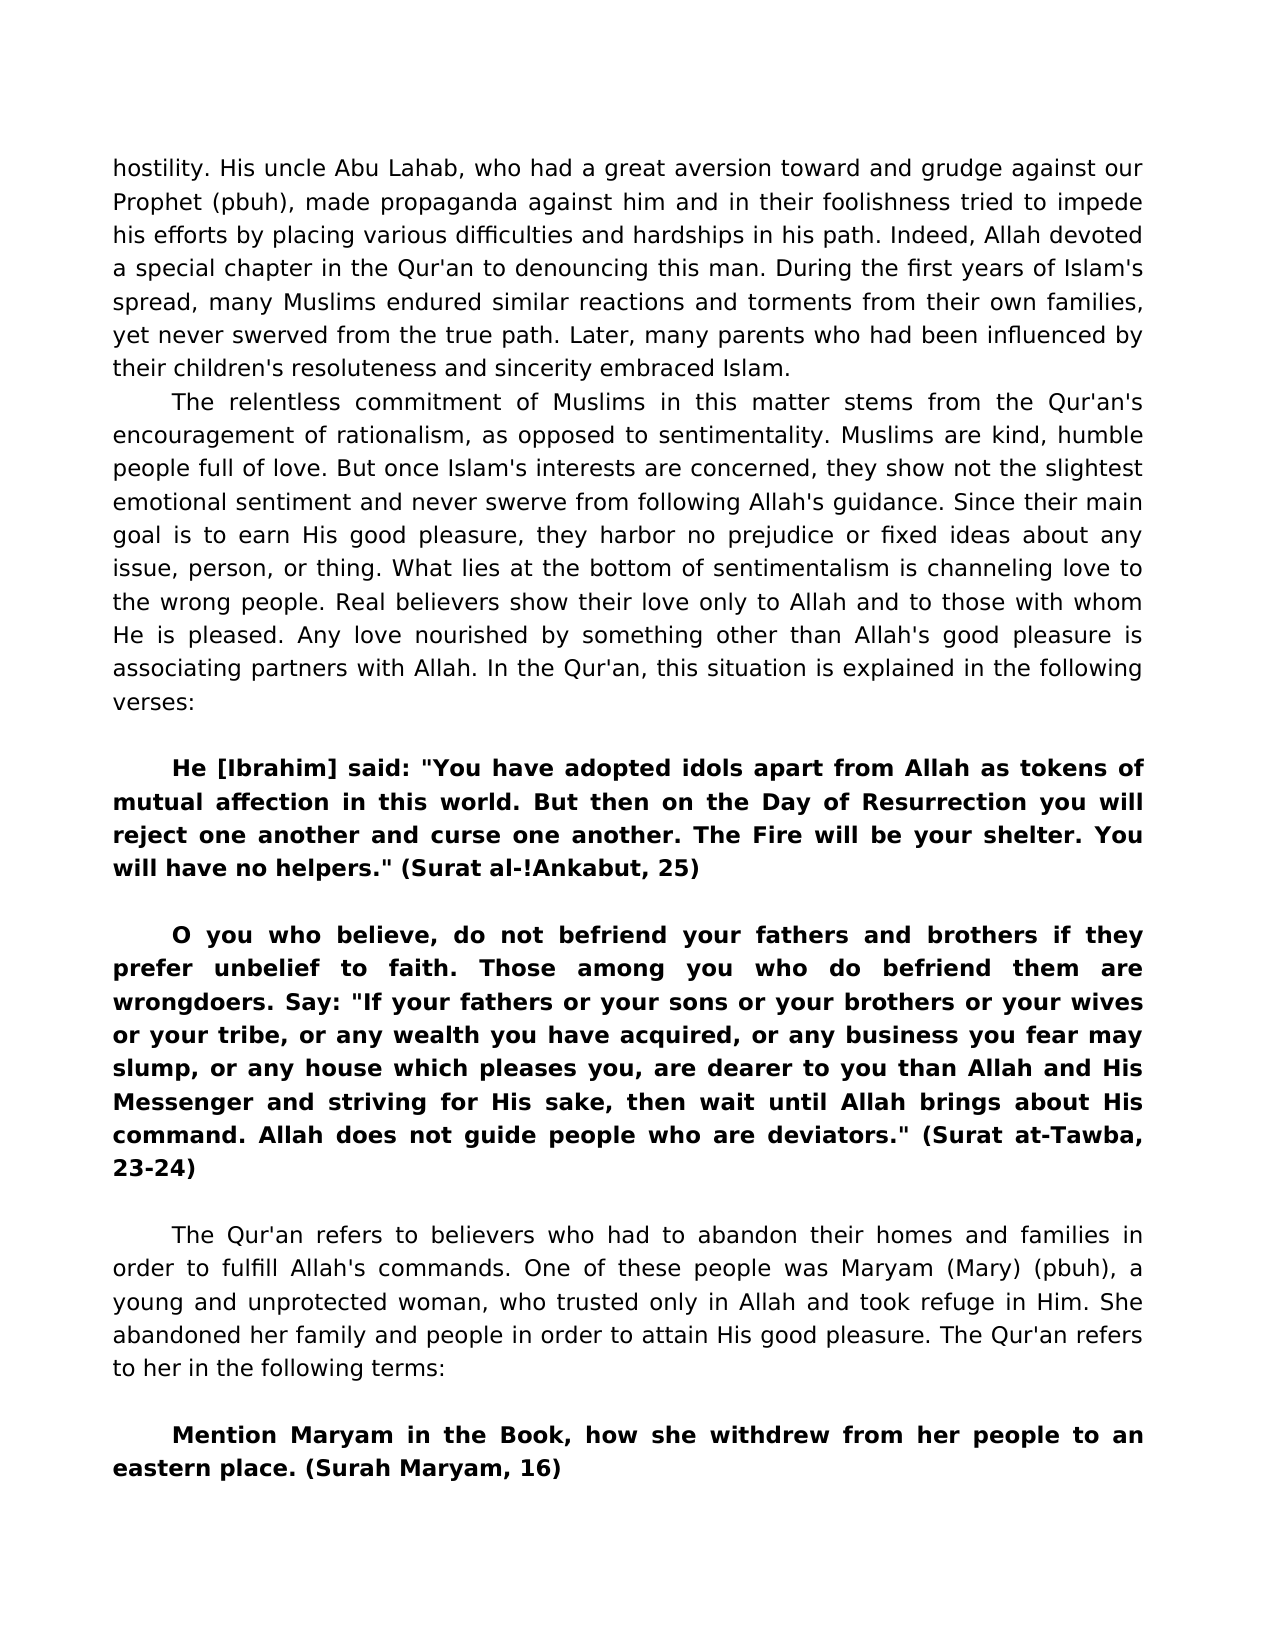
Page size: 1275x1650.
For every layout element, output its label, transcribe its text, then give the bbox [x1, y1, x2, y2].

text The Qur'an refers to believers who had to abandon their homes and families in order to fulfill Allah's commands. One of these people was Maryam (Mary) (pbuh), a young and unprotected woman, who trusted only in Allah and took refuge in Him. She abandoned her family and people in order to attain His good pleasure. The Qur'an refers to her in the following terms: [112, 1217, 1145, 1383]
text hostility. His uncle Abu Lahab, who had a great aversion toward and grudge against our Prophet (pbuh), made propaganda against him and in their foolishness tried to impede his efforts by placing various difficulties and hardships in his path. Indeed, Allah devoted a special chapter in the Qur'an to denouncing this man. During the first years of Islam's spread, many Muslims endured similar reactions and torments from their own families, yet never swerved from the true path. Later, many parents who had been influenced by their children's resoluteness and sincerity embraced Islam. [112, 150, 1145, 383]
text He [Ibrahim] said: "You have adopted idols apart from Allah as tokens of mutual affection in this world. But then on the Day of Resurrection you will reject one another and curse one another. The Fire will be your shelter. You will have no helpers." (Surat al-!Ankabut, 25) [112, 750, 1145, 883]
text The relentless commitment of Muslims in this matter stems from the Qur'an's encouragement of rationalism, as opposed to sentimentality. Muslims are kind, humble people full of love. But once Islam's interests are concerned, they show not the slightest emotional sentiment and never swerve from following Allah's guidance. Since their main goal is to earn His good pleasure, they harbor no prejudice or fixed ideas about any issue, person, or thing. What lies at the bottom of sentimentalism is channeling love to the wrong people. Real believers show their love only to Allah and to those with whom He is pleased. Any love nourished by something other than Allah's good pleasure is associating partners with Allah. In the Qur'an, this situation is explained in the following verses: [112, 383, 1145, 717]
text Mention Maryam in the Book, how she withdrew from her people to an eastern place. (Surah Maryam, 16) [112, 1417, 1145, 1483]
text O you who believe, do not befriend your fathers and brothers if they prefer unbelief to faith. Those among you who do befriend them are wrongdoers. Say: "If your fathers or your sons or your brothers or your wives or your tribe, or any wealth you have acquired, or any business you fear may slump, or any house which pleases you, are dearer to you than Allah and His Messenger and striving for His sake, then wait until Allah brings about His command. Allah does not guide people who are deviators." (Surat at-Tawba, 23-24) [112, 917, 1145, 1183]
